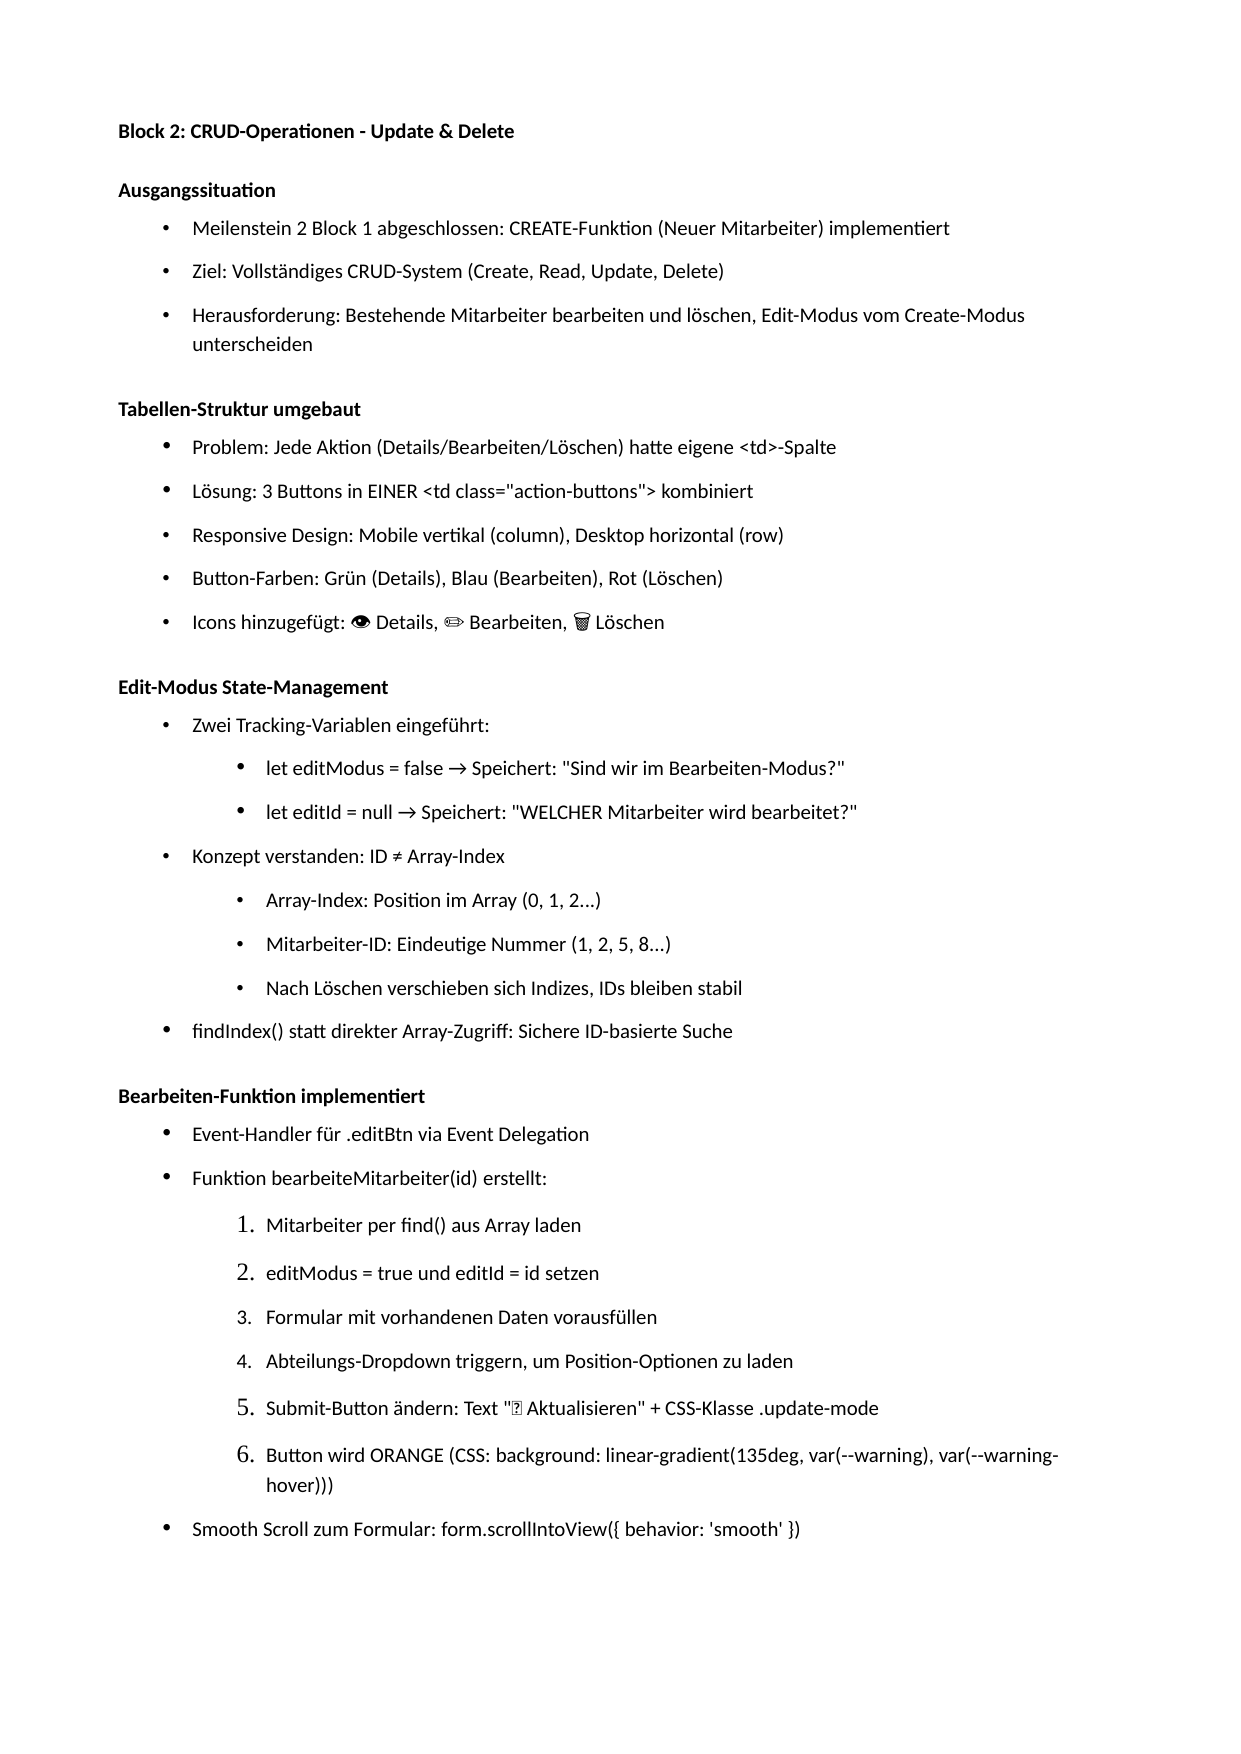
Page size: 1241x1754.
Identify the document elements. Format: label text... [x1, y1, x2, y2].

list Submit-Button ändern: Text "💾 Aktualisieren" + CSS-Klasse .update-mode [236, 1392, 1122, 1421]
list Herausforderung: Bestehende Mitarbeiter bearbeiten und löschen, Edit-Modus vom Create-Modus unterscheiden [162, 302, 1122, 357]
list Ziel: Vollständiges CRUD-System (Create, Read, Update, Delete) [162, 258, 1122, 284]
list Responsive Design: Mobile vertikal (column), Desktop horizontal (row) [162, 522, 1122, 547]
list Mitarbeiter-ID: Eindeutige Nummer (1, 2, 5, 8...) [236, 931, 1122, 956]
list Smooth Scroll zum Formular: form.scrollIntoView({ behavior: 'smooth' }) [162, 1516, 1122, 1541]
subtitle Block 2: CRUD-Operationen - Update & Delete [118, 118, 1122, 143]
list Array-Index: Position im Array (0, 1, 2...) [236, 887, 1122, 913]
list editModus = true und editId = id setzen [236, 1257, 1122, 1286]
list Abteilungs-Dropdown triggern, um Position-Optionen zu laden [236, 1348, 1122, 1373]
list let editModus = false → Speichert: "Sind wir im Bearbeiten-Modus?" [236, 756, 1122, 781]
list Konzept verstanden: ID ≠ Array-Index [162, 843, 1122, 869]
list Nach Löschen verschieben sich Indizes, IDs bleiben stabil [236, 975, 1122, 1000]
list Meilenstein 2 Block 1 abgeschlossen: CREATE-Funktion (Neuer Mitarbeiter) implementiert [162, 215, 1122, 240]
subtitle Edit-Modus State-Management [118, 674, 1122, 699]
list Button-Farben: Grün (Details), Blau (Bearbeiten), Rot (Löschen) [162, 566, 1122, 591]
list let editId = null → Speichert: "WELCHER Mitarbeiter wird bearbeitet?" [236, 799, 1122, 825]
subtitle Ausgangssituation [118, 177, 1122, 202]
list Problem: Jede Aktion (Details/Bearbeiten/Löschen) hatte eigene <td>-Spalte [162, 434, 1122, 459]
list Button wird ORANGE (CSS: background: linear-gradient(135deg, var(--warning), var(--warning-hover))) [236, 1439, 1122, 1497]
list Event-Handler für .editBtn via Event Delegation [162, 1121, 1122, 1147]
list Mitarbeiter per find() aus Array laden [236, 1209, 1122, 1238]
list Lösung: 3 Buttons in EINER <td class="action-buttons"> kombiniert [162, 478, 1122, 503]
list Funktion bearbeiteMitarbeiter(id) erstellt: [162, 1165, 1122, 1191]
list findIndex() statt direkter Array-Zugriff: Sichere ID-basierte Suche [162, 1018, 1122, 1044]
list Zwei Tracking-Variablen eingeführt: [162, 712, 1122, 737]
subtitle Bearbeiten-Funktion implementiert [118, 1083, 1122, 1109]
subtitle Tabellen-Struktur umgebaut [118, 396, 1122, 421]
list Icons hinzugefügt: 👁️ Details, ✏️ Bearbeiten, 🗑️ Löschen [162, 609, 1122, 635]
list Formular mit vorhandenen Daten vorausfüllen [236, 1304, 1122, 1330]
